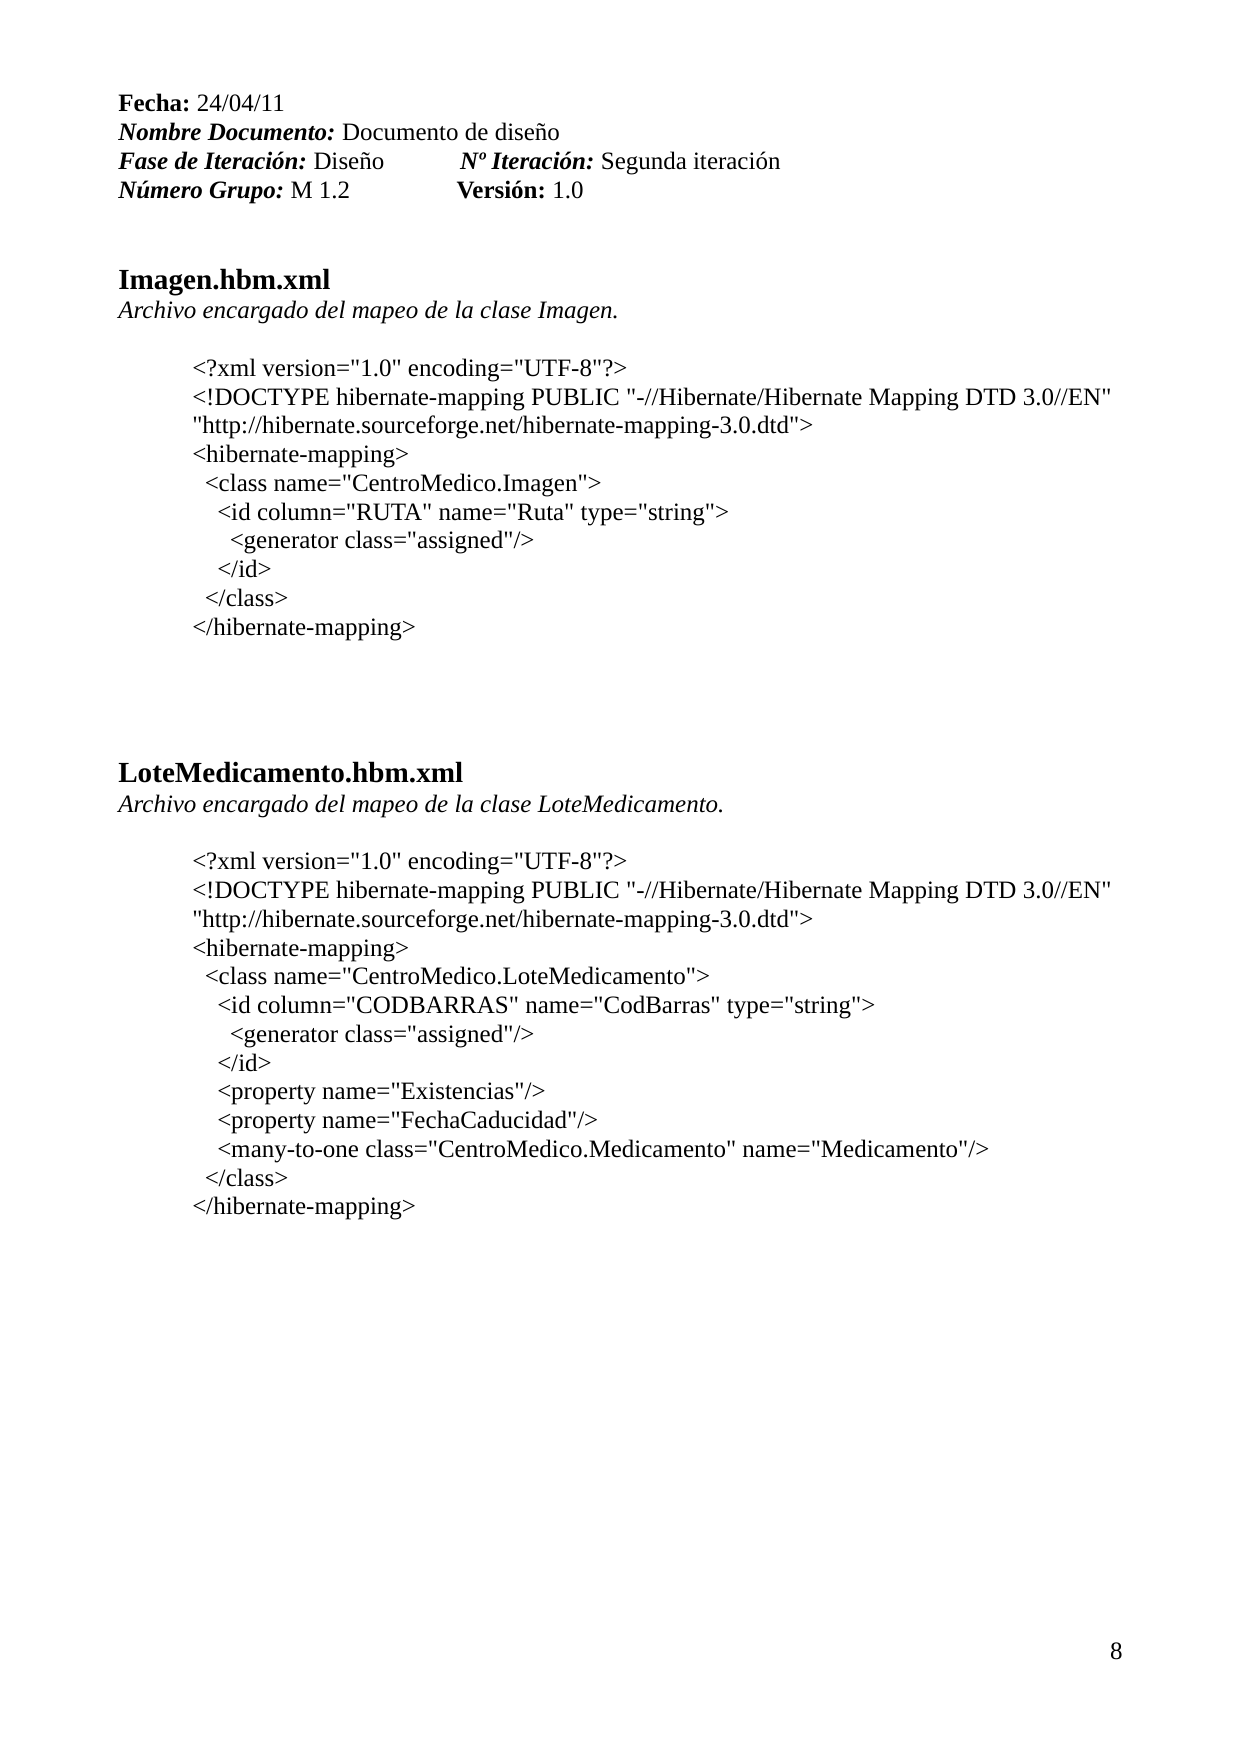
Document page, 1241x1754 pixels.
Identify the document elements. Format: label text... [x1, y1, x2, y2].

text </id> [192, 1048, 1122, 1076]
text <hibernate-mapping> [192, 933, 1122, 961]
text Imagen.hbm.xml [118, 262, 1122, 295]
text <id column="RUTA" name="Ruta" type="string"> [192, 497, 1122, 525]
text <!DOCTYPE hibernate-mapping PUBLIC "-//Hibernate/Hibernate Mapping DTD 3.0//EN" "http://hibernate.sourceforge.net/hibernate-mapping-3.0.dtd"> [192, 382, 1122, 439]
text <generator class="assigned"/> [192, 525, 1122, 554]
text <hibernate-mapping> [192, 439, 1122, 468]
text LoteMedicamento.hbm.xml [118, 755, 1122, 789]
text <generator class="assigned"/> [192, 1019, 1122, 1048]
text <class name="CentroMedico.Imagen"> [192, 468, 1122, 497]
text </class> [192, 1163, 1122, 1191]
text <?xml version="1.0" encoding="UTF-8"?> [192, 846, 1122, 875]
text <many-to-one class="CentroMedico.Medicamento" name="Medicamento"/> [192, 1134, 1122, 1163]
text <property name="Existencias"/> [192, 1076, 1122, 1105]
text <property name="FechaCaducidad"/> [192, 1105, 1122, 1134]
text Archivo encargado del mapeo de la clase Imagen. [118, 295, 1122, 324]
text <id column="CODBARRAS" name="CodBarras" type="string"> [192, 990, 1122, 1019]
text </class> [192, 583, 1122, 612]
text </hibernate-mapping> [192, 1191, 1122, 1220]
text Archivo encargado del mapeo de la clase LoteMedicamento. [118, 789, 1122, 818]
text <class name="CentroMedico.LoteMedicamento"> [192, 961, 1122, 990]
text </hibernate-mapping> [192, 612, 1122, 640]
text <?xml version="1.0" encoding="UTF-8"?> [192, 353, 1122, 382]
text </id> [192, 554, 1122, 583]
text <!DOCTYPE hibernate-mapping PUBLIC "-//Hibernate/Hibernate Mapping DTD 3.0//EN" "http://hibernate.sourceforge.net/hibernate-mapping-3.0.dtd"> [192, 875, 1122, 933]
